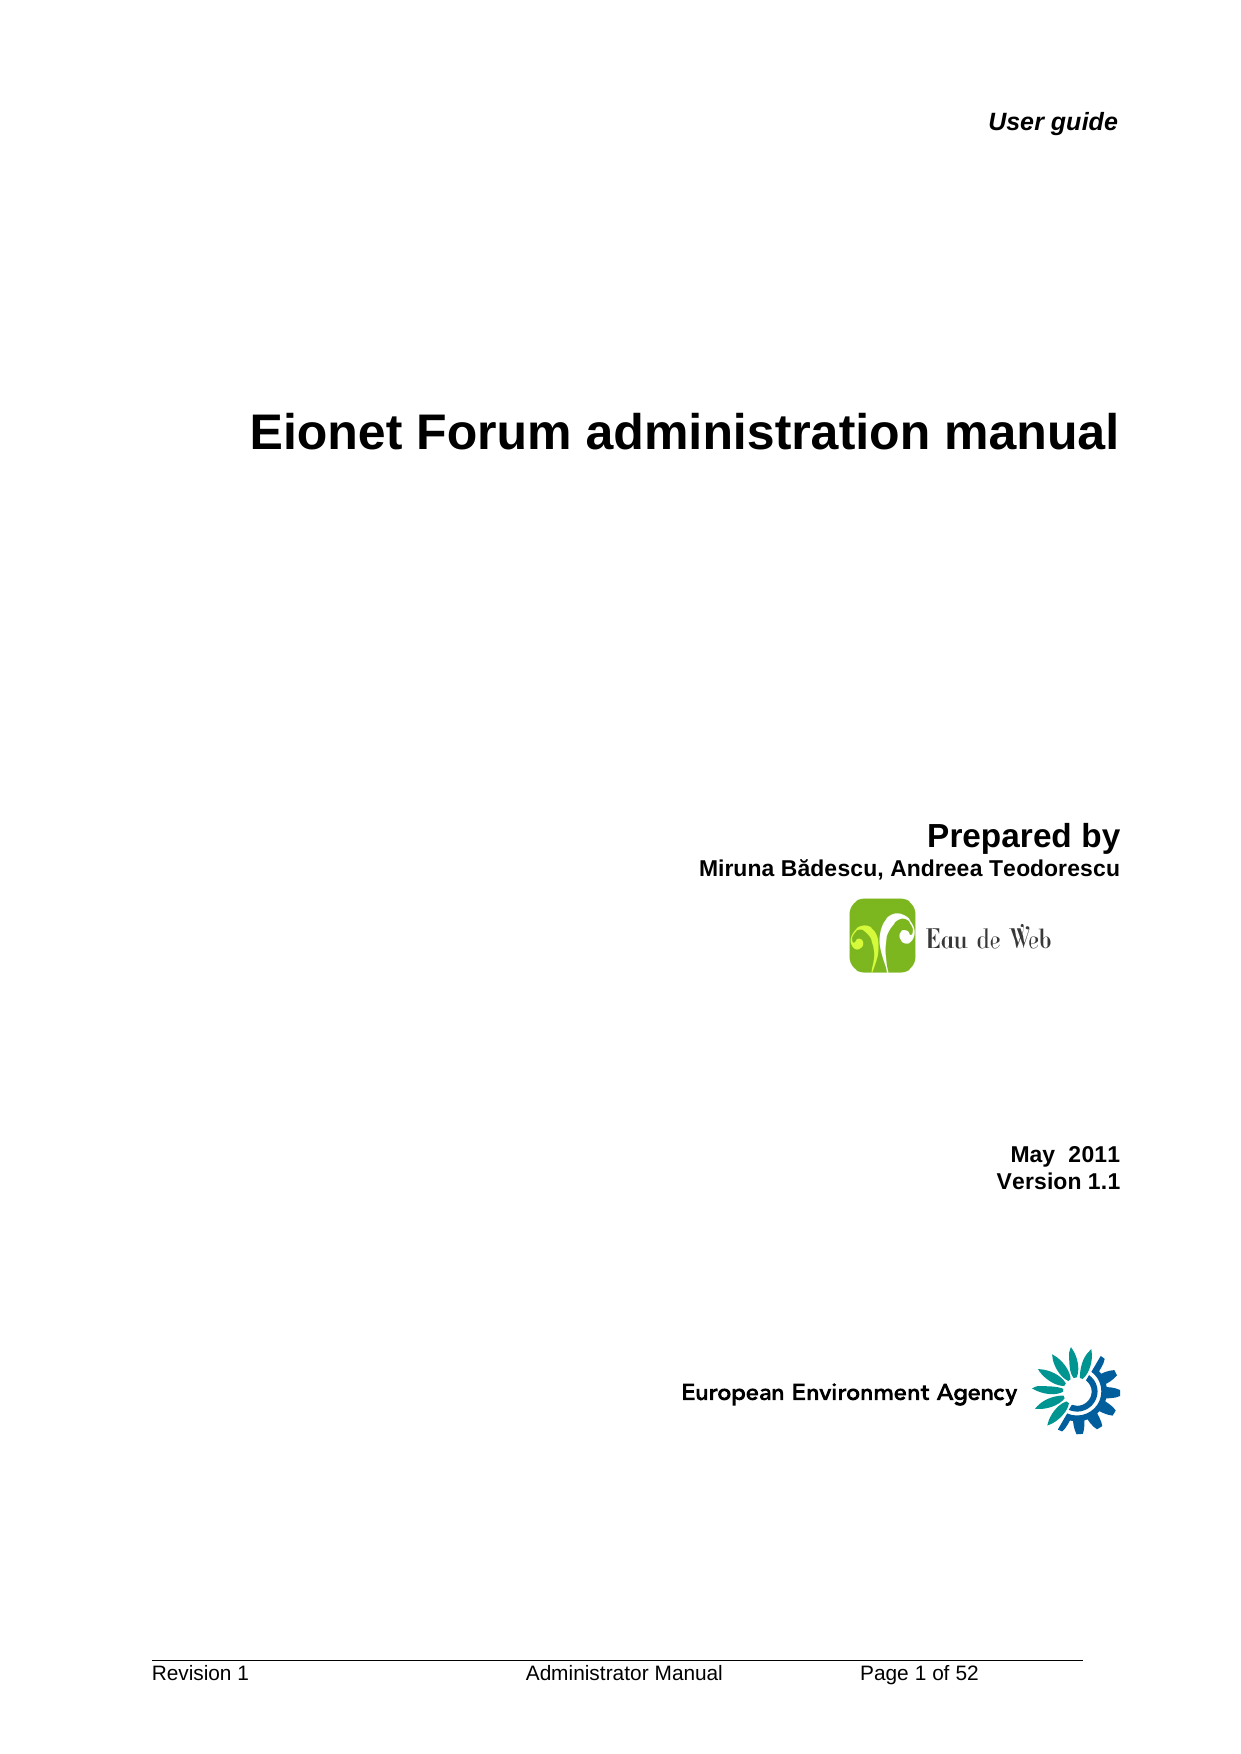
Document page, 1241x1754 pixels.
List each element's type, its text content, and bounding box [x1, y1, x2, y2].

text User guide [152, 107, 1120, 136]
title Version 1.1 [152, 1167, 1120, 1194]
title May 2011 [152, 1140, 1120, 1167]
subtitle Prepared by [152, 816, 1120, 854]
title Miruna Bădescu, Andreea Teodorescu [152, 854, 1120, 881]
title Eionet Forum administration manual [152, 402, 1120, 460]
picture [841, 888, 1061, 982]
